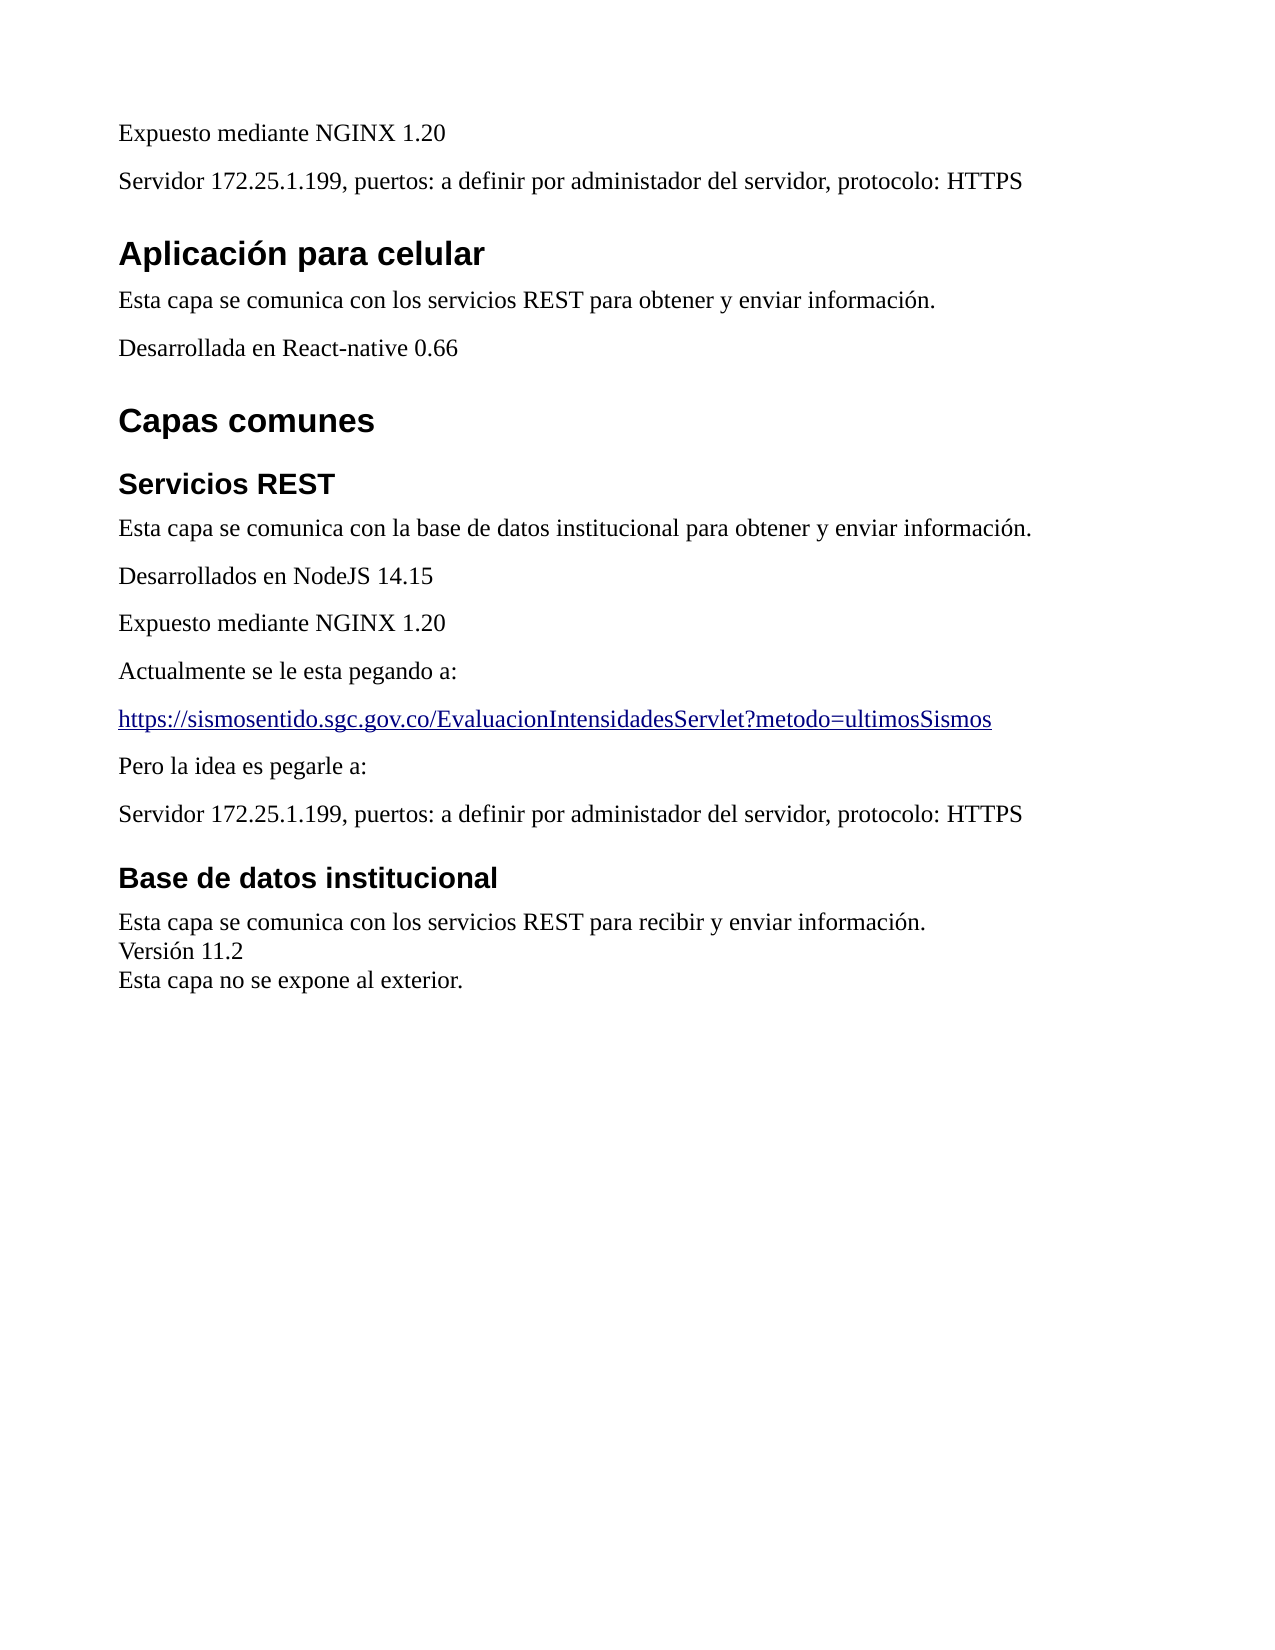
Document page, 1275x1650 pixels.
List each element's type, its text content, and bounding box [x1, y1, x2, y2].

text Desarrollada en React-native 0.66 [118, 333, 1157, 362]
text Expuesto mediante NGINX 1.20 [118, 118, 1157, 147]
text Desarrollados en NodeJS 14.15 [118, 561, 1157, 590]
text https://sismosentido.sgc.gov.co/EvaluacionIntensidadesServlet?metodo=ultimosSismos [118, 704, 1157, 732]
text Servidor 172.25.1.199, puertos: a definir por administador del servidor, protocolo: HTTPS [118, 799, 1157, 828]
subtitle Aplicación para celular [118, 234, 1157, 273]
text Versión 11.2 [118, 936, 1157, 965]
text Expuesto mediante NGINX 1.20 [118, 608, 1157, 637]
subtitle Base de datos institucional [118, 861, 1157, 895]
text Esta capa se comunica con los servicios REST para recibir y enviar información. [118, 907, 1157, 936]
text Pero la idea es pegarle a: [118, 751, 1157, 780]
subtitle Capas comunes [118, 401, 1157, 440]
text Actualmente se le esta pegando a: [118, 656, 1157, 685]
subtitle Servicios REST [118, 467, 1157, 501]
text Esta capa se comunica con los servicios REST para obtener y enviar información. [118, 285, 1157, 314]
text Servidor 172.25.1.199, puertos: a definir por administador del servidor, protocolo: HTTPS [118, 166, 1157, 194]
text Esta capa no se expone al exterior. [118, 965, 1157, 994]
text Esta capa se comunica con la base de datos institucional para obtener y enviar información. [118, 513, 1157, 542]
